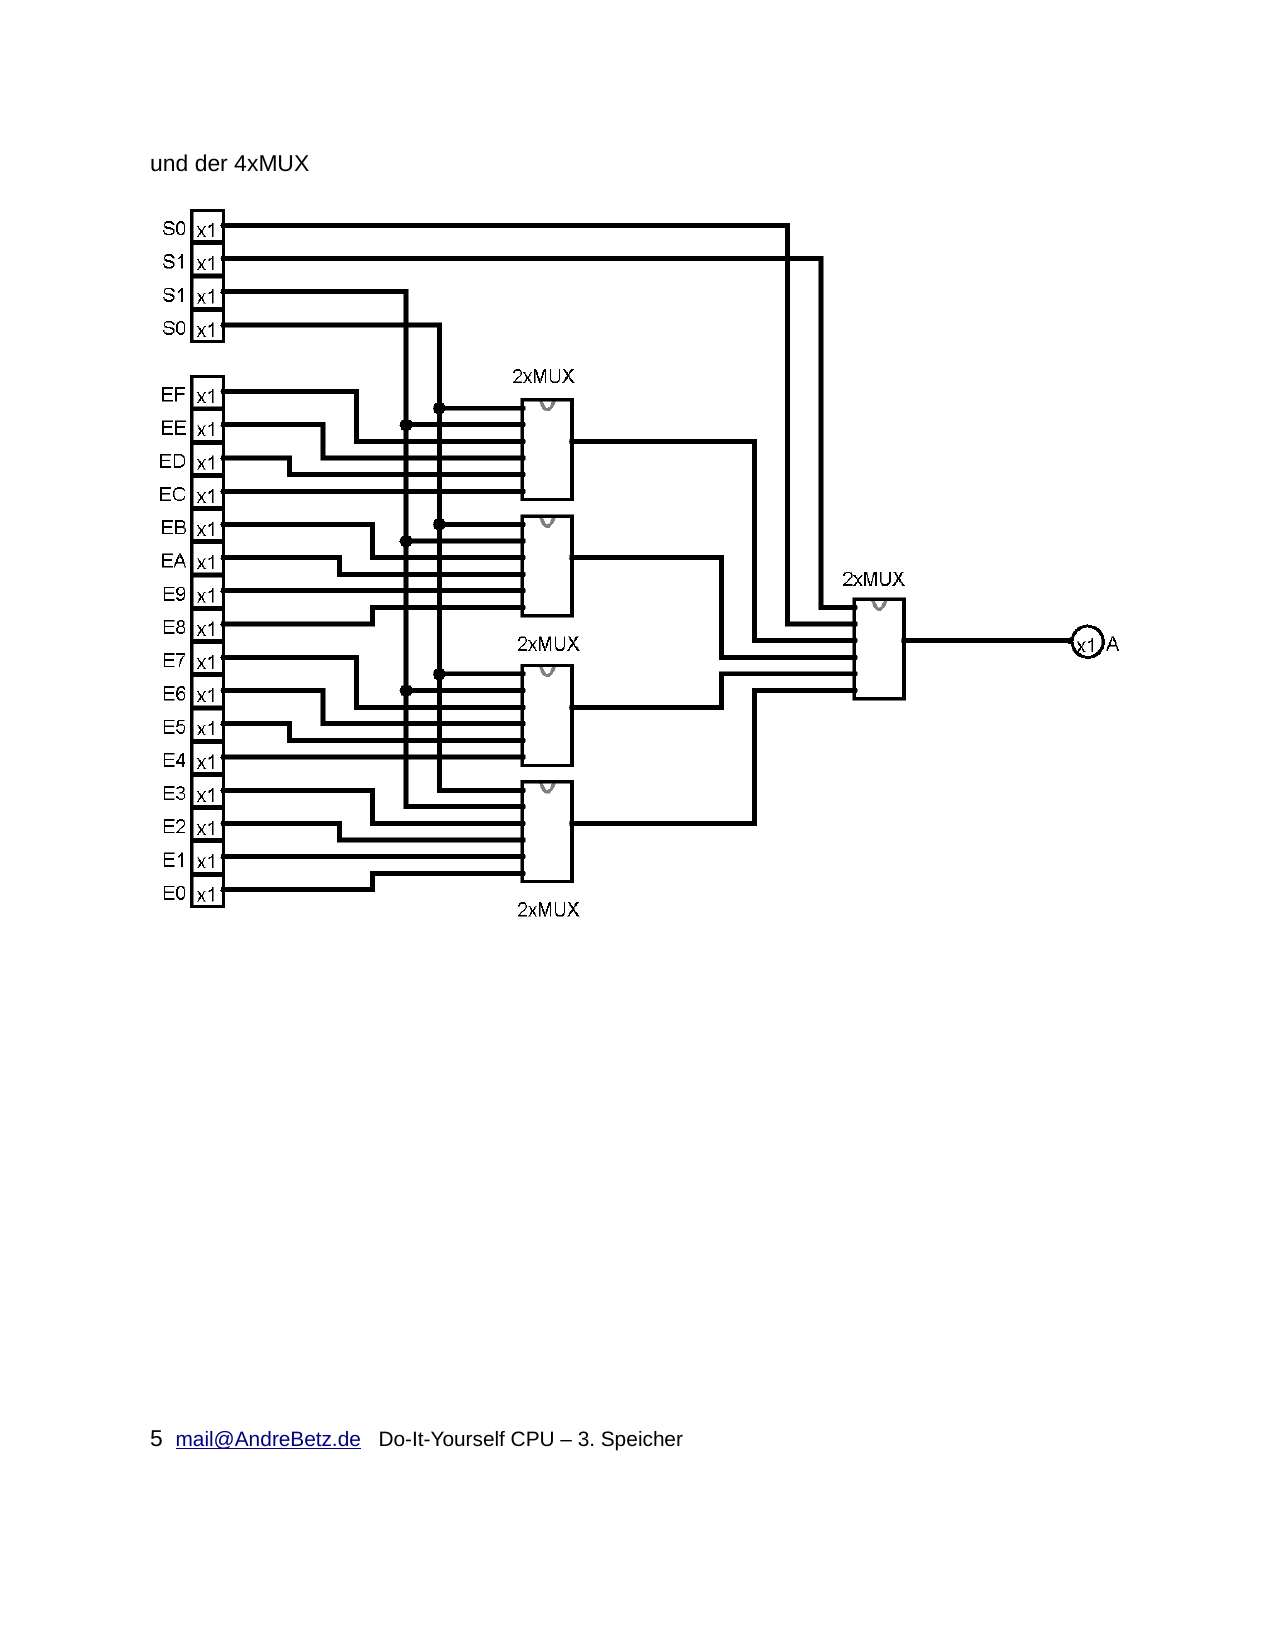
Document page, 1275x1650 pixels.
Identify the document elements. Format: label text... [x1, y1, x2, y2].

picture [150, 201, 1125, 936]
text und der 4xMUX [150, 150, 1125, 176]
